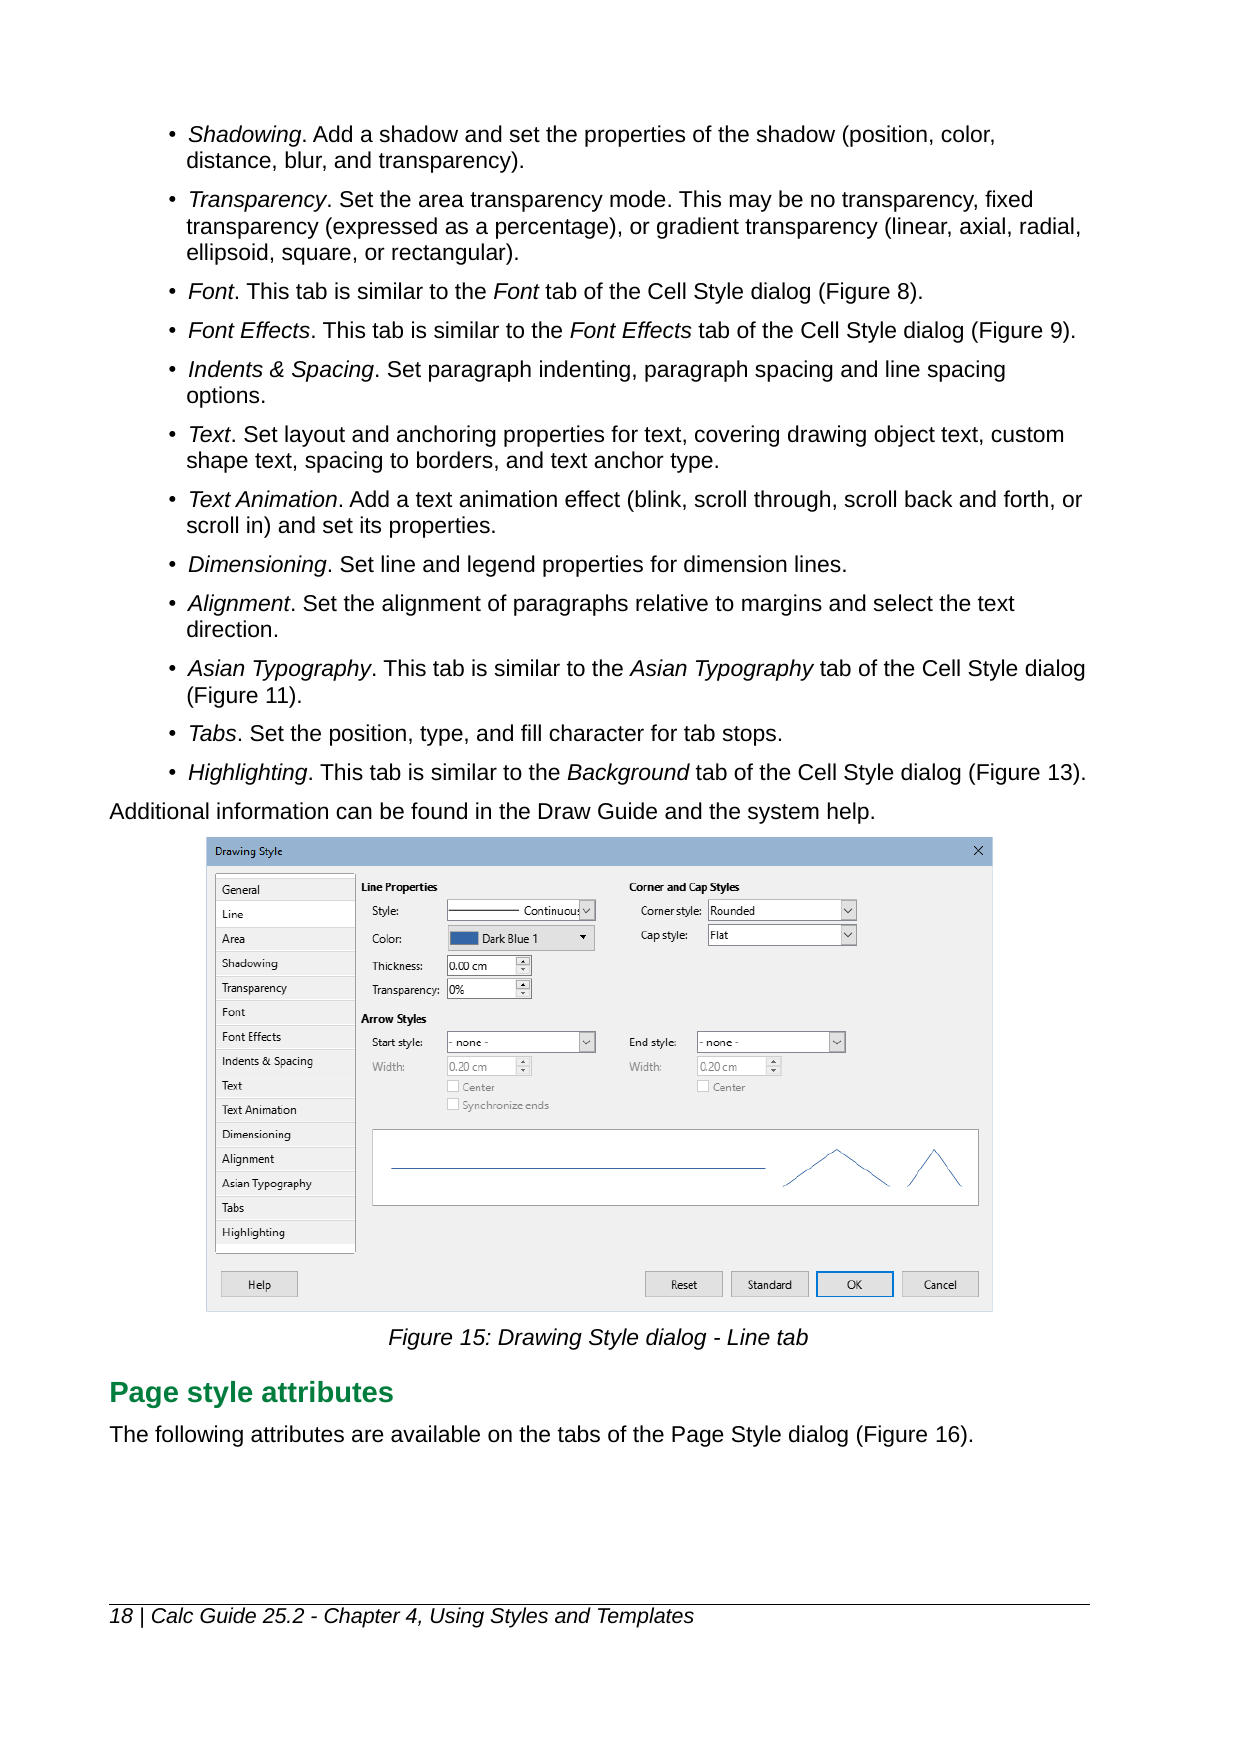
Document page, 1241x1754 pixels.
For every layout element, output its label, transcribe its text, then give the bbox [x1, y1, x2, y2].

list Tabs. Set the position, type, and fill character for tab stops. [168, 720, 1090, 747]
text The following attributes are available on the tabs of the Page Style dialog (Figure 16). [109, 1421, 1090, 1447]
list Highlighting. This tab is similar to the Background tab of the Cell Style dialog (Figure 13). [168, 759, 1090, 786]
text Additional information can be found in the Draw Guide and the system help. [109, 798, 1090, 824]
list Text Animation. Add a text animation effect (blink, scroll through, scroll back and forth, or scroll in) and set its properties. [168, 486, 1090, 539]
list Text. Set layout and anchoring properties for text, covering drawing object text, custom shape text, spacing to borders, and text anchor type. [168, 421, 1090, 473]
list Indents & Spacing. Set paragraph indenting, paragraph spacing and line spacing options. [168, 356, 1090, 408]
list Alignment. Set the alignment of paragraphs relative to margins and select the text direction. [168, 590, 1090, 643]
list Asian Typography. This tab is similar to the Asian Typography tab of the Cell Style dialog (Figure 11). [168, 655, 1090, 708]
list Transparency. Set the area transparency mode. This may be no transparency, fixed transparency (expressed as a percentage), or gradient transparency (linear, axial, radial, ellipsoid, square, or rectangular). [168, 186, 1090, 265]
picture [206, 837, 993, 1312]
list Font Effects. This tab is similar to the Font Effects tab of the Cell Style dialog (Figure 9). [168, 317, 1090, 343]
list Dimensioning. Set line and legend properties for dimension lines. [168, 551, 1090, 577]
text Figure 15: Drawing Style dialog - Line tab [206, 1323, 993, 1350]
list Shadowing. Add a shadow and set the properties of the shadow (position, color, distance, blur, and transparency). [168, 121, 1090, 174]
list Font. This tab is similar to the Font tab of the Cell Style dialog (Figure 8). [168, 278, 1090, 304]
subtitle Page style attributes [109, 1375, 1090, 1408]
